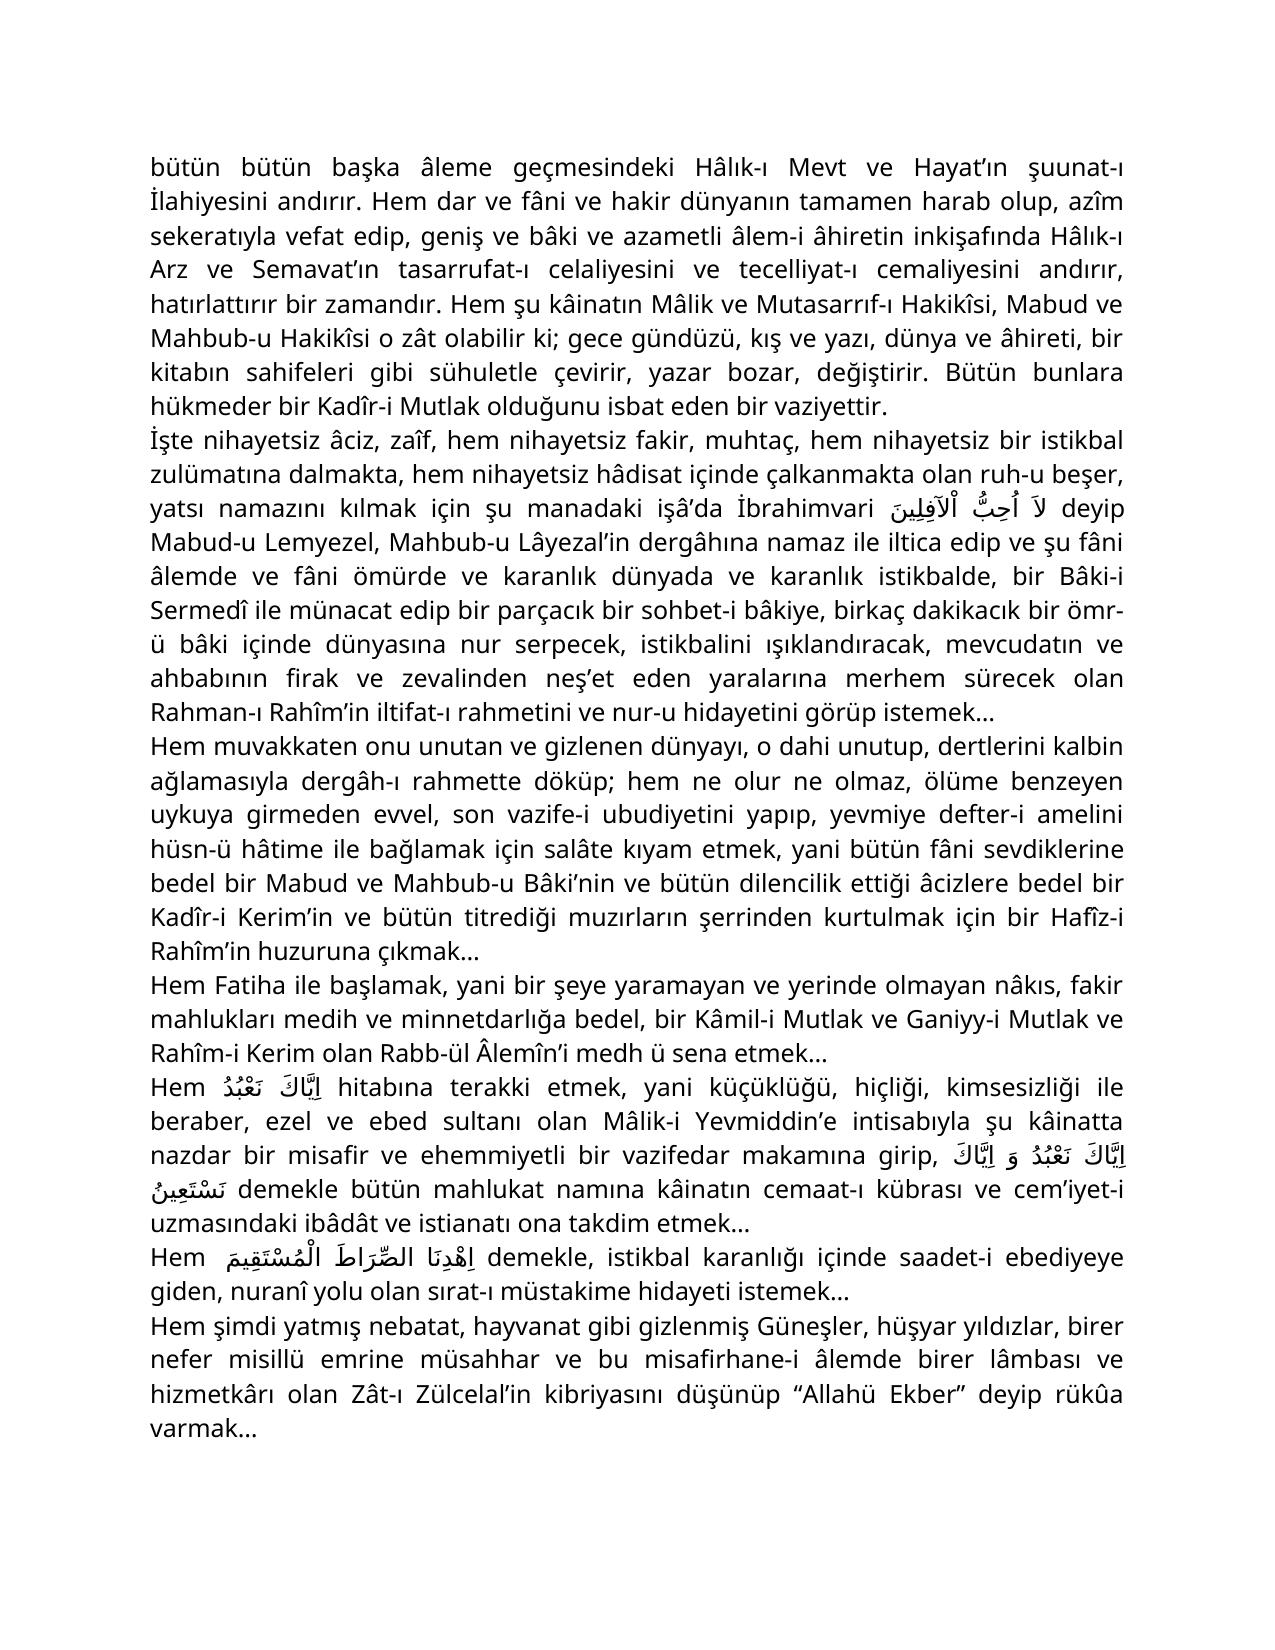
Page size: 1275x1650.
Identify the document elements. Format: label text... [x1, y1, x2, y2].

text مُسَخِّرُ الشَّمْسِ وَ الْقَمَرِ olan Hakîm-i Zülkemal’in icraat-ı İlahiyesini hatırlatır. Hem mürur-u zamanla ehl-i kuburun bakiyye-i âsârı dahi şu dünyadan kesilmesiyle bütün bütün başka âleme geçmesindeki Hâlık-ı Mevt ve Hayat’ın şuunat-ı İlahiyesini andırır. Hem dar ve fâni ve hakir dünyanın tamamen harab olup, azîm sekeratıyla vefat edip, geniş ve bâki ve azametli âlem-i âhiretin inkişafında Hâlık-ı Arz ve Semavat’ın tasarrufat-ı celaliyesini ve tecelliyat-ı cemaliyesini andırır, hatırlattırır bir zamandır. Hem şu kâinatın Mâlik ve Mutasarrıf-ı Hakikîsi, Mabud ve Mahbub-u Hakikîsi o zât olabilir ki; gece gündüzü, kış ve yazı, dünya ve âhireti, bir kitabın sahifeleri gibi sühuletle çevirir, yazar bozar, değiştirir. Bütün bunlara hükmeder bir Kadîr-i Mutlak olduğunu isbat eden bir vaziyettir. [150, 150, 1125, 422]
text Hem muvakkaten onu unutan ve gizlenen dünyayı, o dahi unutup, dertlerini kalbin ağlamasıyla dergâh-ı rahmette döküp; hem ne olur ne olmaz, ölüme benzeyen uykuya girmeden evvel, son vazife-i ubudiyetini yapıp, yevmiye defter-i amelini hüsn-ü hâtime ile bağlamak için salâte kıyam etmek, yani bütün fâni sevdiklerine bedel bir Mabud ve Mahbub-u Bâki’nin ve bütün dilencilik ettiği âcizlere bedel bir Kadîr-i Kerim’in ve bütün titrediği muzırların şerrinden kurtulmak için bir Hafîz-i Rahîm’in huzuruna çıkmak… [150, 729, 1125, 967]
text Hem اِيَّاكَ نَعْبُدُ hitabına terakki etmek, yani küçüklüğü, hiçliği, kimsesizliği ile beraber, ezel ve ebed sultanı olan Mâlik-i Yevmiddin’e intisabıyla şu kâinatta nazdar bir misafir ve ehemmiyetli bir vazifedar makamına girip, اِيَّاكَ نَعْبُدُ وَ اِيَّاكَ نَسْتَعِينُ demekle bütün mahlukat namına kâinatın cemaat-ı kübrası ve cem’iyet-i uzmasındaki ibâdât ve istianatı ona takdim etmek… [150, 1070, 1125, 1240]
text İşte nihayetsiz âciz, zaîf, hem nihayetsiz fakir, muhtaç, hem nihayetsiz bir istikbal zulümatına dalmakta, hem nihayetsiz hâdisat içinde çalkanmakta olan ruh-u beşer, yatsı namazını kılmak için şu manadaki işâ’da İbrahimvari لاَ اُحِبُّ اْلآفِلِينَ deyip Mabud-u Lemyezel, Mahbub-u Lâyezal’in dergâhına namaz ile iltica edip ve şu fâni âlemde ve fâni ömürde ve karanlık dünyada ve karanlık istikbalde, bir Bâki-i Sermedî ile münacat edip bir parçacık bir sohbet-i bâkiye, birkaç dakikacık bir ömr-ü bâki içinde dünyasına nur serpecek, istikbalini ışıklandıracak, mevcudatın ve ahbabının firak ve zevalinden neş’et eden yaralarına merhem sürecek olan Rahman-ı Rahîm’in iltifat-ı rahmetini ve nur-u hidayetini görüp istemek… [150, 422, 1125, 729]
text Hem اِهْدِنَا الصِّرَاطَ الْمُسْتَقِيمَ demekle, istikbal karanlığı içinde saadet-i ebediyeye giden, nuranî yolu olan sırat-ı müstakime hidayeti istemek… [150, 1240, 1125, 1308]
text Hem şimdi yatmış nebatat, hayvanat gibi gizlenmiş Güneşler, hüşyar yıldızlar, birer nefer misillü emrine müsahhar ve bu misafirhane-i âlemde birer lâmbası ve hizmetkârı olan Zât-ı Zülcelal’in kibriyasını düşünüp “Allahü Ekber” deyip rükûa varmak… [150, 1308, 1125, 1444]
text Hem Fatiha ile başlamak, yani bir şeye yaramayan ve yerinde olmayan nâkıs, fakir mahlukları medih ve minnetdarlığa bedel, bir Kâmil-i Mutlak ve Ganiyy-i Mutlak ve Rahîm-i Kerim olan Rabb-ül Âlemîn’i medh ü sena etmek… [150, 967, 1125, 1070]
